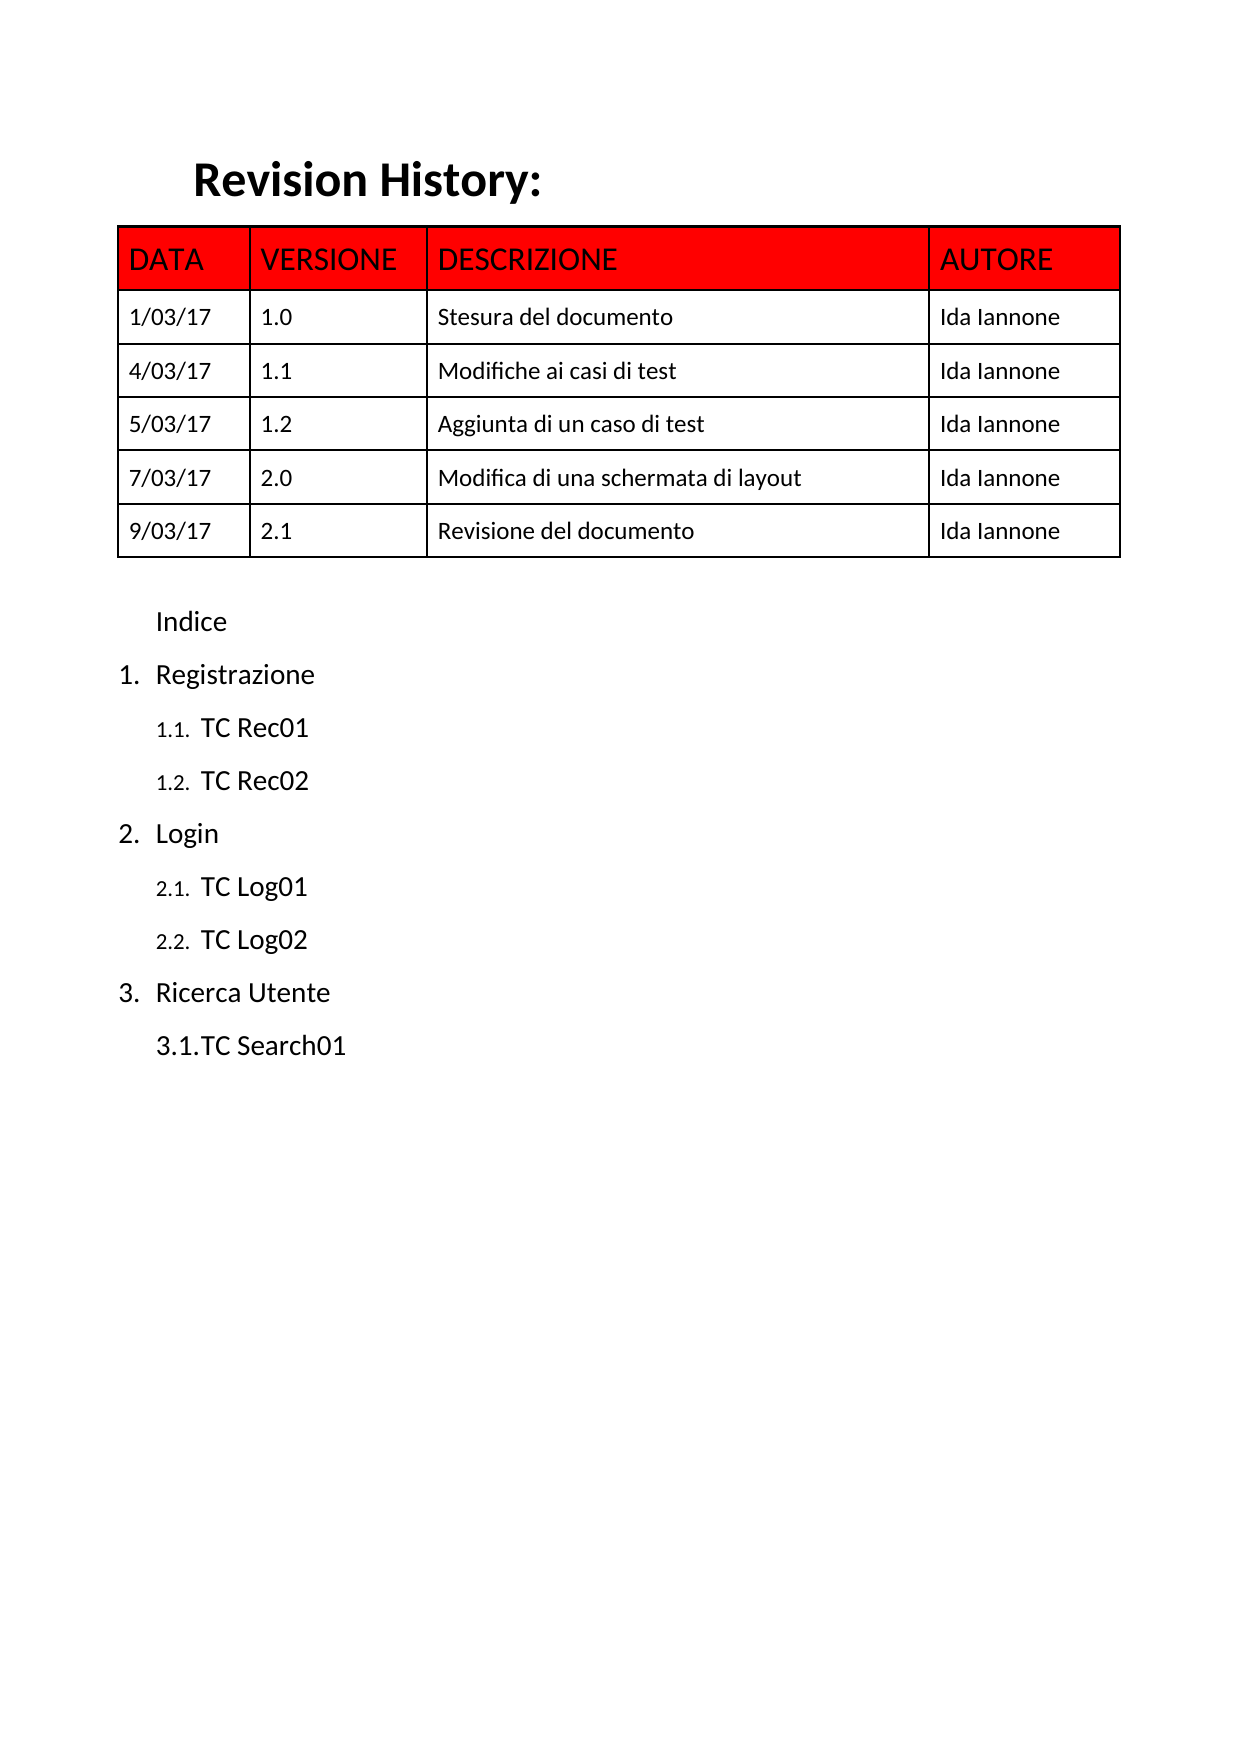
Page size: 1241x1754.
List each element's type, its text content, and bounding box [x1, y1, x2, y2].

table_cell Revisione del documento [428, 505, 928, 556]
table_cell 1.2 [251, 398, 426, 449]
list TC Search01 [156, 1027, 1122, 1062]
table_cell Modifica di una schermata di layout [428, 451, 928, 503]
list Registrazione [118, 656, 1122, 692]
table_header VERSIONE [251, 228, 426, 289]
table_cell 2.0 [251, 451, 426, 503]
list TC Log02 [156, 921, 1122, 957]
list TC Log01 [156, 868, 1122, 904]
list Ricerca Utente [118, 974, 1122, 1009]
table_cell 2.1 [251, 505, 426, 556]
text Revision History: [193, 148, 1122, 209]
table_header DESCRIZIONE [428, 228, 928, 289]
table_cell 9/03/17 [119, 505, 249, 556]
table_cell Ida Iannone [930, 451, 1119, 503]
table_cell Ida Iannone [930, 398, 1119, 449]
table_cell 4/03/17 [119, 345, 249, 396]
list TC Rec01 [156, 709, 1122, 745]
table_cell 7/03/17 [119, 451, 249, 503]
table_cell Ida Iannone [930, 345, 1119, 396]
table_cell 1.1 [251, 345, 426, 396]
table_cell Ida Iannone [930, 505, 1119, 556]
table_header DATA [119, 228, 249, 289]
table_cell Aggiunta di un caso di test [428, 398, 928, 449]
table_cell Stesura del documento [428, 291, 928, 342]
list TC Rec02 [156, 762, 1122, 798]
list Indice [156, 603, 1122, 639]
table_cell Modifiche ai casi di test [428, 345, 928, 396]
table_cell 5/03/17 [119, 398, 249, 449]
table_header AUTORE [930, 228, 1119, 289]
list Login [118, 815, 1122, 851]
table_cell 1.0 [251, 291, 426, 342]
table_cell Ida Iannone [930, 291, 1119, 342]
table_cell 1/03/17 [119, 291, 249, 342]
